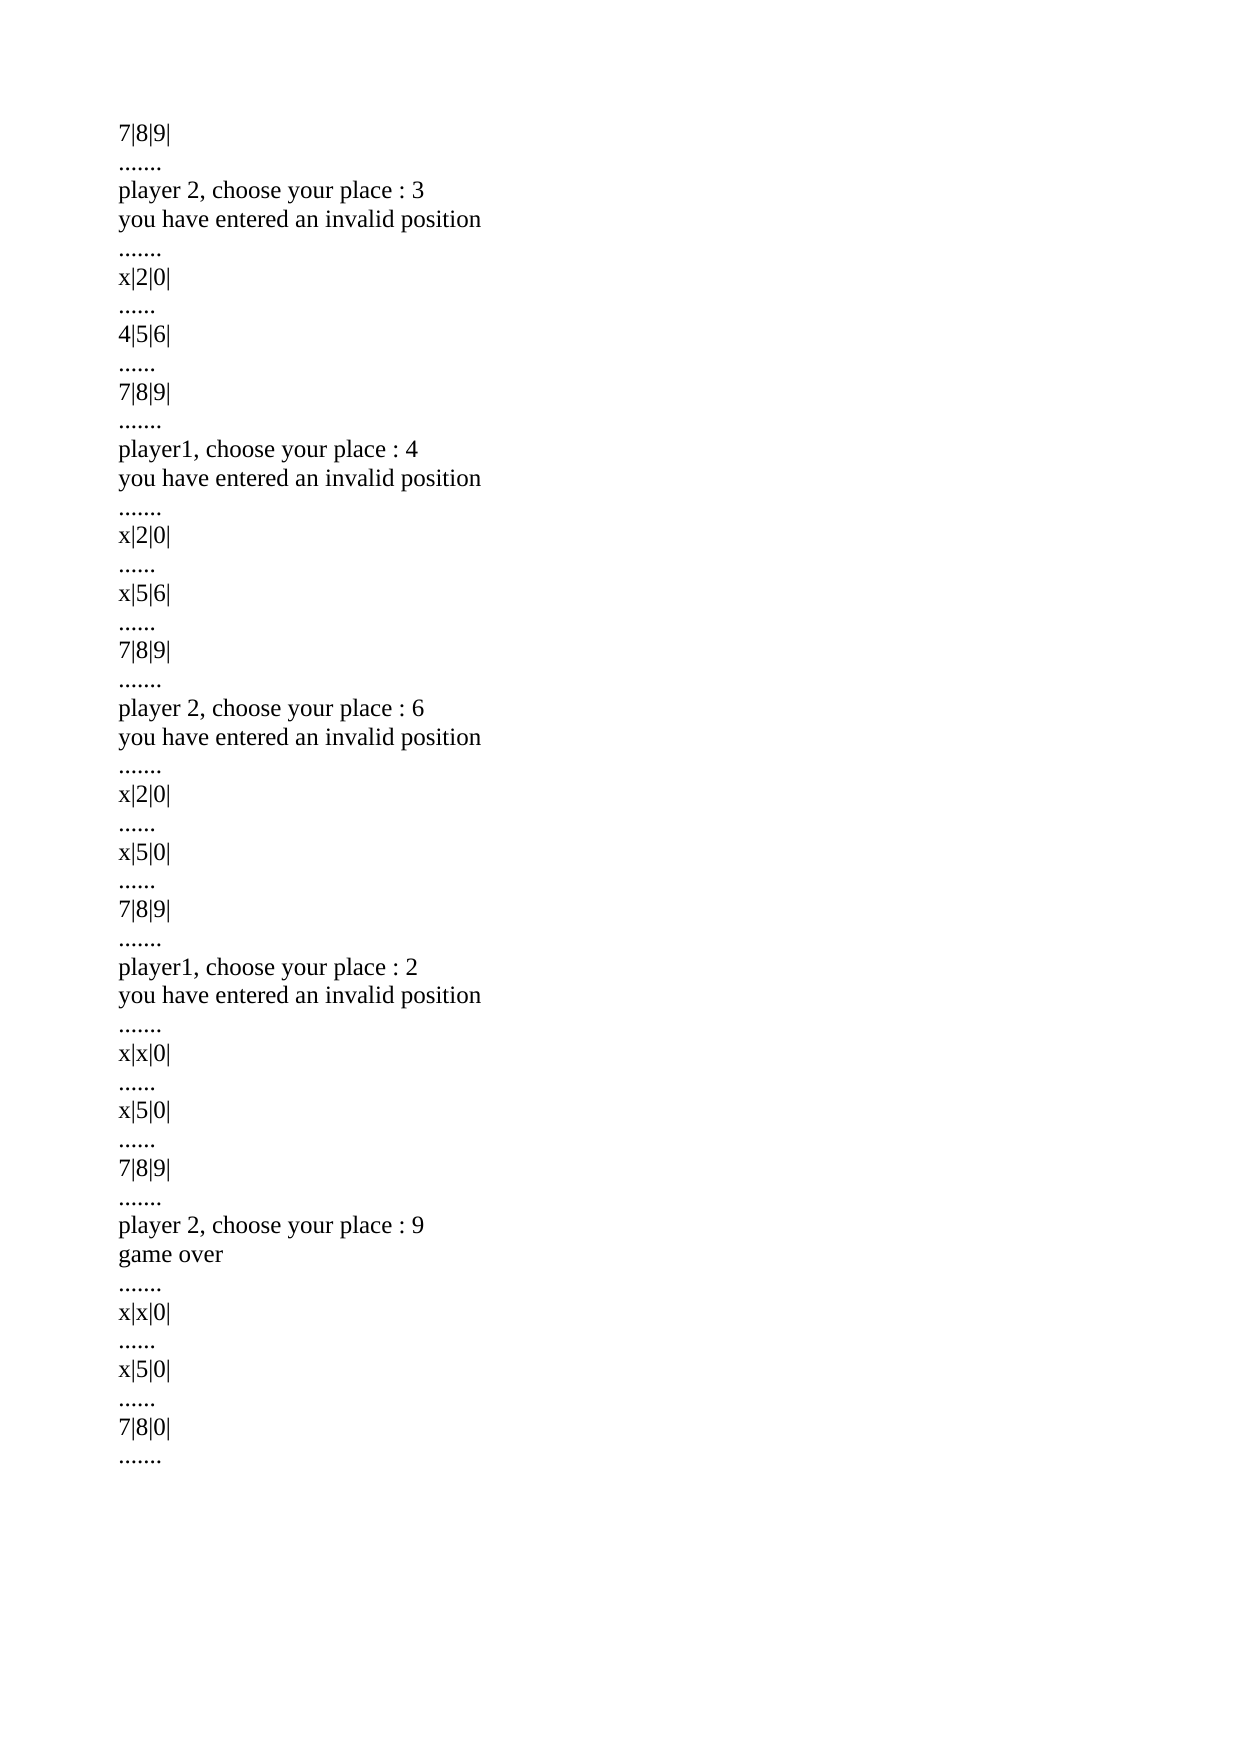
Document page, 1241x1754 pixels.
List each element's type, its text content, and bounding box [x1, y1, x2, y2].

text 7|8|9| [118, 377, 1122, 406]
text ...... [118, 549, 1122, 578]
text player1, choose your place : 4 [118, 434, 1122, 463]
text ...... [118, 291, 1122, 319]
text ...... [118, 348, 1122, 377]
text ....... [118, 1182, 1122, 1211]
text ....... [118, 751, 1122, 779]
text 7|8|9| [118, 118, 1122, 147]
text 7|8|9| [118, 1153, 1122, 1182]
text ...... [118, 1326, 1122, 1354]
text ...... [118, 1124, 1122, 1153]
text you have entered an invalid position [118, 463, 1122, 492]
text player1, choose your place : 2 [118, 952, 1122, 981]
text x|5|6| [118, 578, 1122, 607]
text 4|5|6| [118, 319, 1122, 348]
text ...... [118, 1383, 1122, 1412]
text x|5|0| [118, 1096, 1122, 1124]
text x|2|0| [118, 521, 1122, 549]
text ....... [118, 1441, 1122, 1469]
text you have entered an invalid position [118, 981, 1122, 1009]
text ....... [118, 923, 1122, 952]
text ....... [118, 406, 1122, 434]
text ....... [118, 492, 1122, 521]
text ....... [118, 1268, 1122, 1297]
text x|2|0| [118, 779, 1122, 808]
text player 2, choose your place : 6 [118, 693, 1122, 722]
text x|5|0| [118, 1354, 1122, 1383]
text ...... [118, 607, 1122, 636]
text ....... [118, 1009, 1122, 1038]
text you have entered an invalid position [118, 204, 1122, 233]
text ....... [118, 233, 1122, 262]
text x|5|0| [118, 837, 1122, 866]
text x|x|0| [118, 1038, 1122, 1067]
text player 2, choose your place : 9 [118, 1211, 1122, 1239]
text game over [118, 1239, 1122, 1268]
text ....... [118, 147, 1122, 176]
text ....... [118, 664, 1122, 693]
text 7|8|9| [118, 894, 1122, 923]
text player 2, choose your place : 3 [118, 176, 1122, 204]
text you have entered an invalid position [118, 722, 1122, 751]
text 7|8|9| [118, 636, 1122, 664]
text ...... [118, 1067, 1122, 1096]
text ...... [118, 808, 1122, 837]
text ...... [118, 866, 1122, 894]
text x|2|0| [118, 262, 1122, 291]
text x|x|0| [118, 1297, 1122, 1326]
text 7|8|0| [118, 1412, 1122, 1441]
